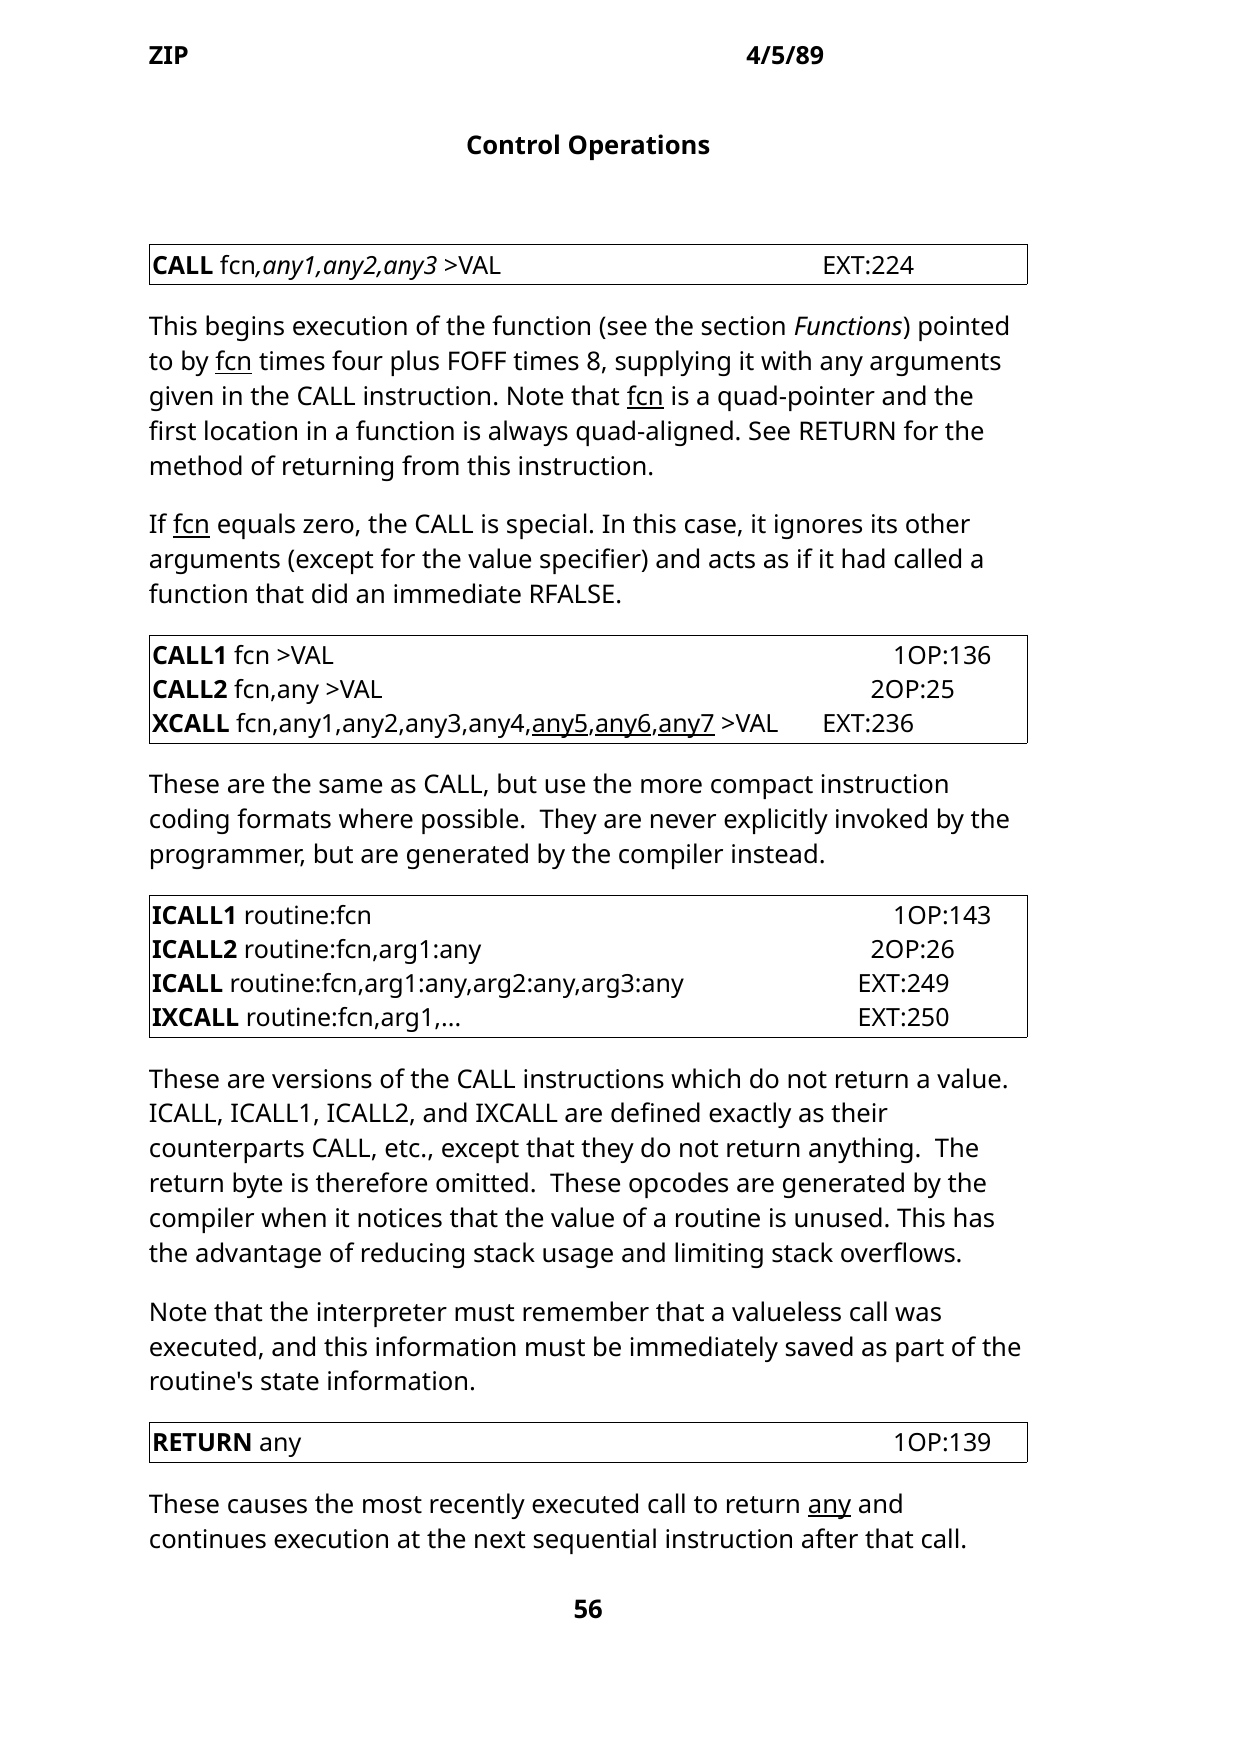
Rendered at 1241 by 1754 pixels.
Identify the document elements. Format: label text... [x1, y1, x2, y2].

text These causes the most recently executed call to return any and continues execution at the next sequential instruction after that call. [149, 1486, 1027, 1556]
text CALL fcn,any1,any2,any3 >VAL EXT:224 [150, 245, 1027, 284]
subtitle Control Operations [149, 127, 1027, 162]
text These are the same as CALL, but use the more compact instruction coding formats where possible. They are never explicitly invoked by the programmer, but are generated by the compiler instead. [149, 766, 1027, 871]
text ICALL1 routine:fcn 1OP:143 ICALL2 routine:fcn,arg1:any 2OP:26 ICALL routine:fcn,arg1:any,arg2:any,arg3:any EXT:249 IXCALL routine:fcn,arg1,... EXT:250 [150, 896, 1027, 1037]
text If fcn equals zero, the CALL is special. In this case, it ignores its other arguments (except for the value specifier) and acts as if it had called a function that did an immediate RFALSE. [149, 506, 1027, 611]
text This begins execution of the function (see the section Functions) pointed to by fcn times four plus FOFF times 8, supplying it with any arguments given in the CALL instruction. Note that fcn is a quad-pointer and the first location in a function is always quad-aligned. See RETURN for the method of returning from this instruction. [149, 308, 1027, 482]
text RETURN any 1OP:139 [150, 1423, 1027, 1462]
text These are versions of the CALL instructions which do not return a value. ICALL, ICALL1, ICALL2, and IXCALL are defined exactly as their counterparts CALL, etc., except that they do not return anything. The return byte is therefore omitted. These opcodes are generated by the compiler when it notices that the value of a routine is unused. This has the advantage of reducing stack usage and limiting stack overflows. [149, 1061, 1027, 1270]
text CALL1 fcn >VAL 1OP:136 CALL2 fcn,any >VAL 2OP:25 XCALL fcn,any1,any2,any3,any4,any5,any6,any7 >VAL EXT:236 [150, 636, 1027, 743]
text Note that the interpreter must remember that a valueless call was executed, and this information must be immediately saved as part of the routine's state information. [149, 1294, 1027, 1398]
